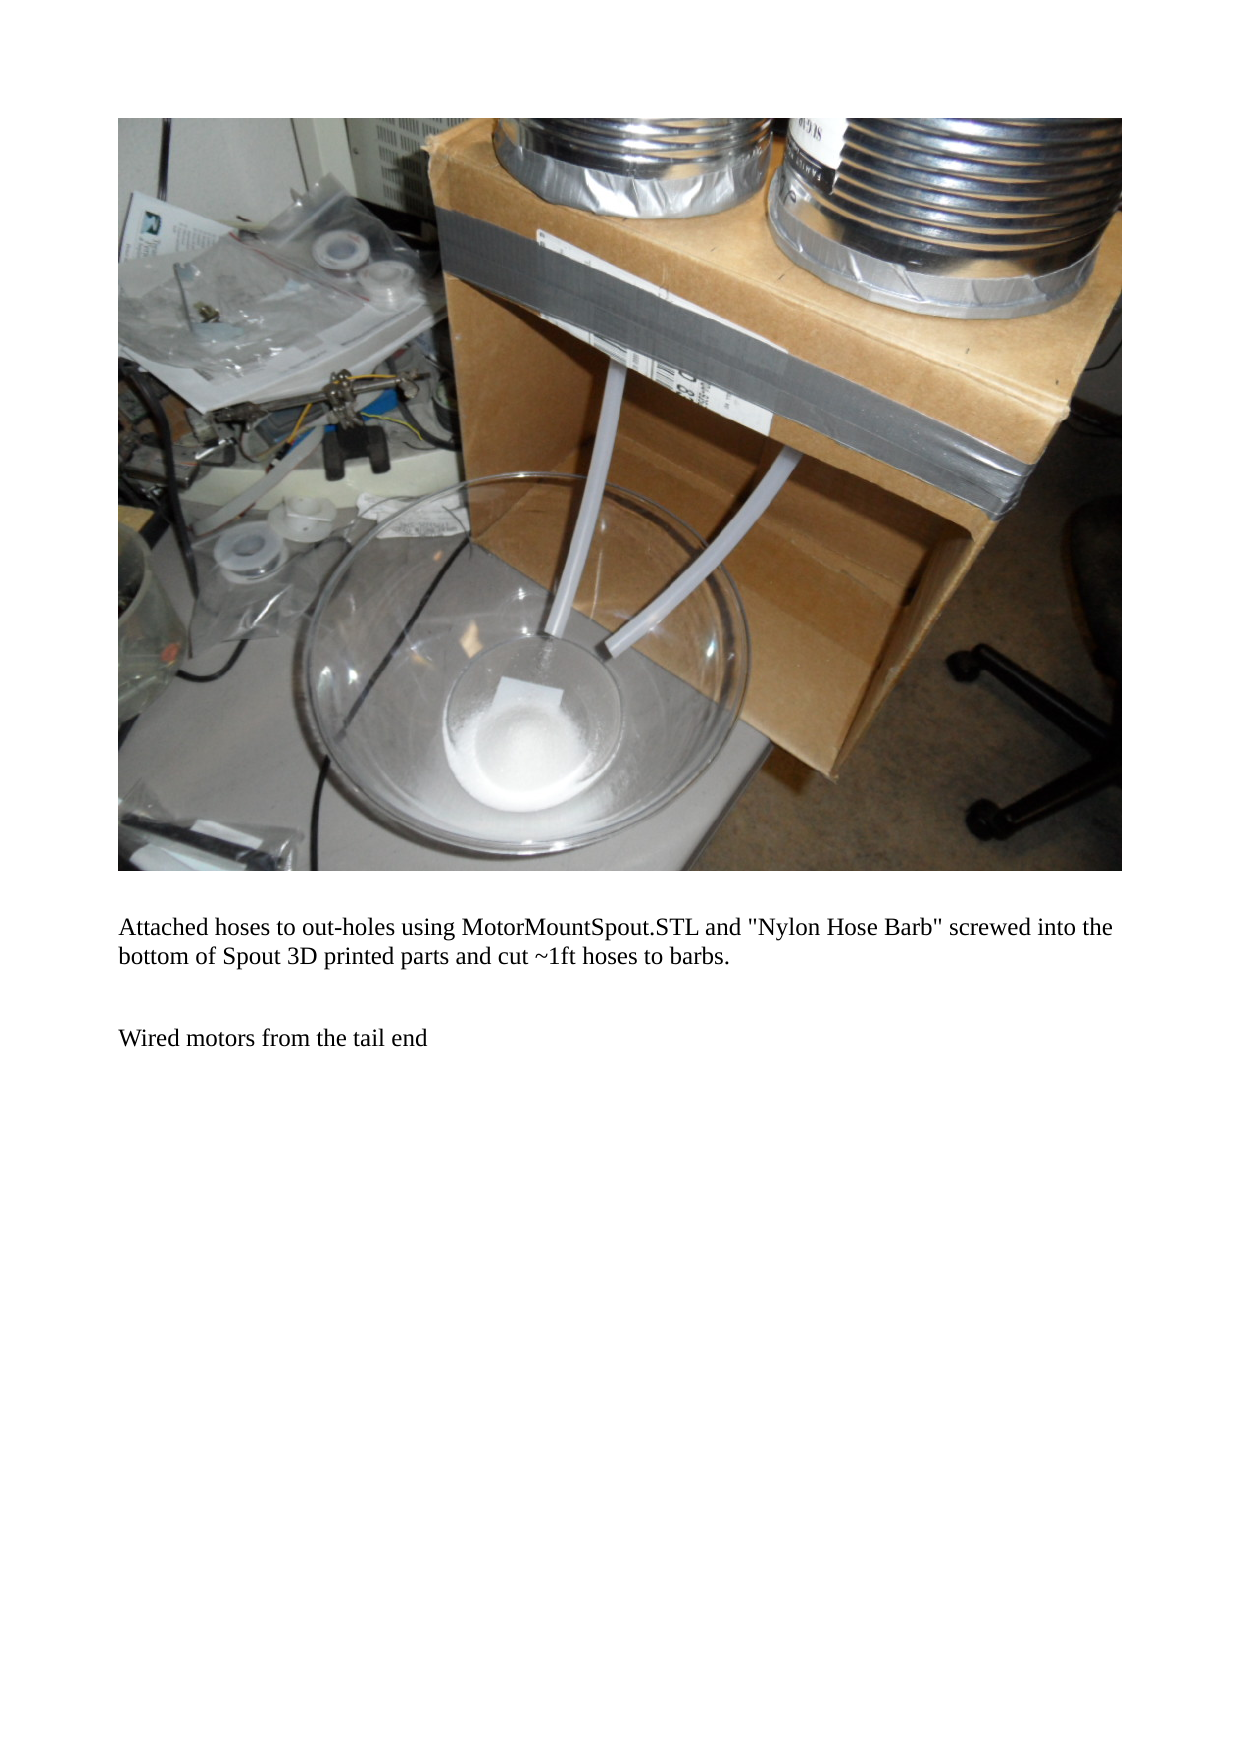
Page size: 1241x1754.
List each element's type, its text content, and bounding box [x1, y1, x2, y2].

text Wired motors from the tail end [118, 1023, 1122, 1052]
text Attached hoses to out-holes using MotorMountSpout.STL and "Nylon Hose Barb" screwed into the bottom of Spout 3D printed parts and cut ~1ft hoses to barbs. [118, 912, 1122, 970]
picture [118, 118, 1122, 871]
